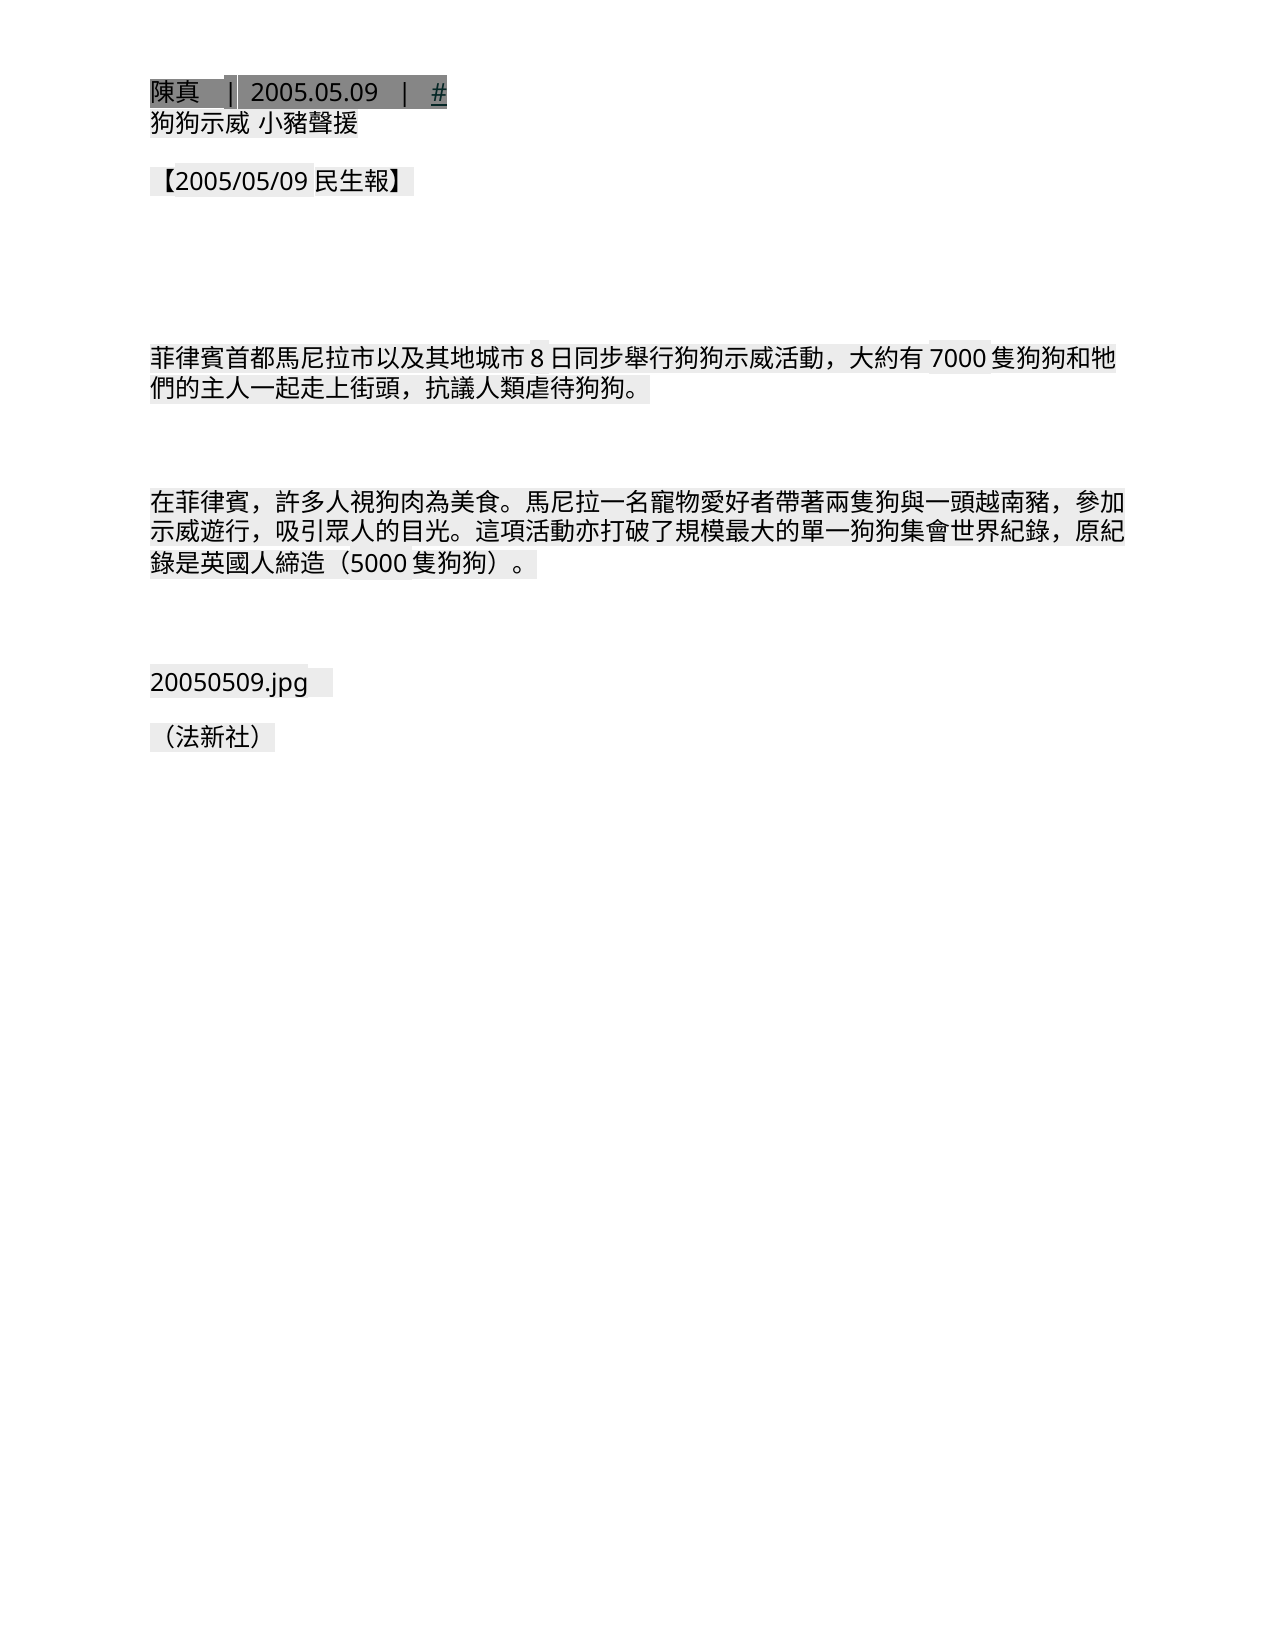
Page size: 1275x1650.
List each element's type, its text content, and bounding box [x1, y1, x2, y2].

text 菲律賓首都馬尼拉市以及其地城市8日同步舉行狗狗示威活動，大約有7000隻狗狗和牠們的主人一起走上街頭，抗議人類虐待狗狗。 [150, 340, 1125, 404]
text 20050509.jpg [150, 664, 1125, 698]
text （法新社） [150, 723, 1125, 752]
text 在菲律賓，許多人視狗肉為美食。馬尼拉一名寵物愛好者帶著兩隻狗與一頭越南豬，參加示威遊行，吸引眾人的目光。這項活動亦打破了規模最大的單一狗狗集會世界紀錄，原紀錄是英國人締造（5000隻狗狗）。 [150, 488, 1125, 580]
text 陳真 | 2005.05.09 | # [150, 75, 1125, 109]
text 【2005/05/09 民生報】 [150, 163, 1125, 197]
text 狗狗示威 小豬聲援 [150, 109, 1125, 138]
